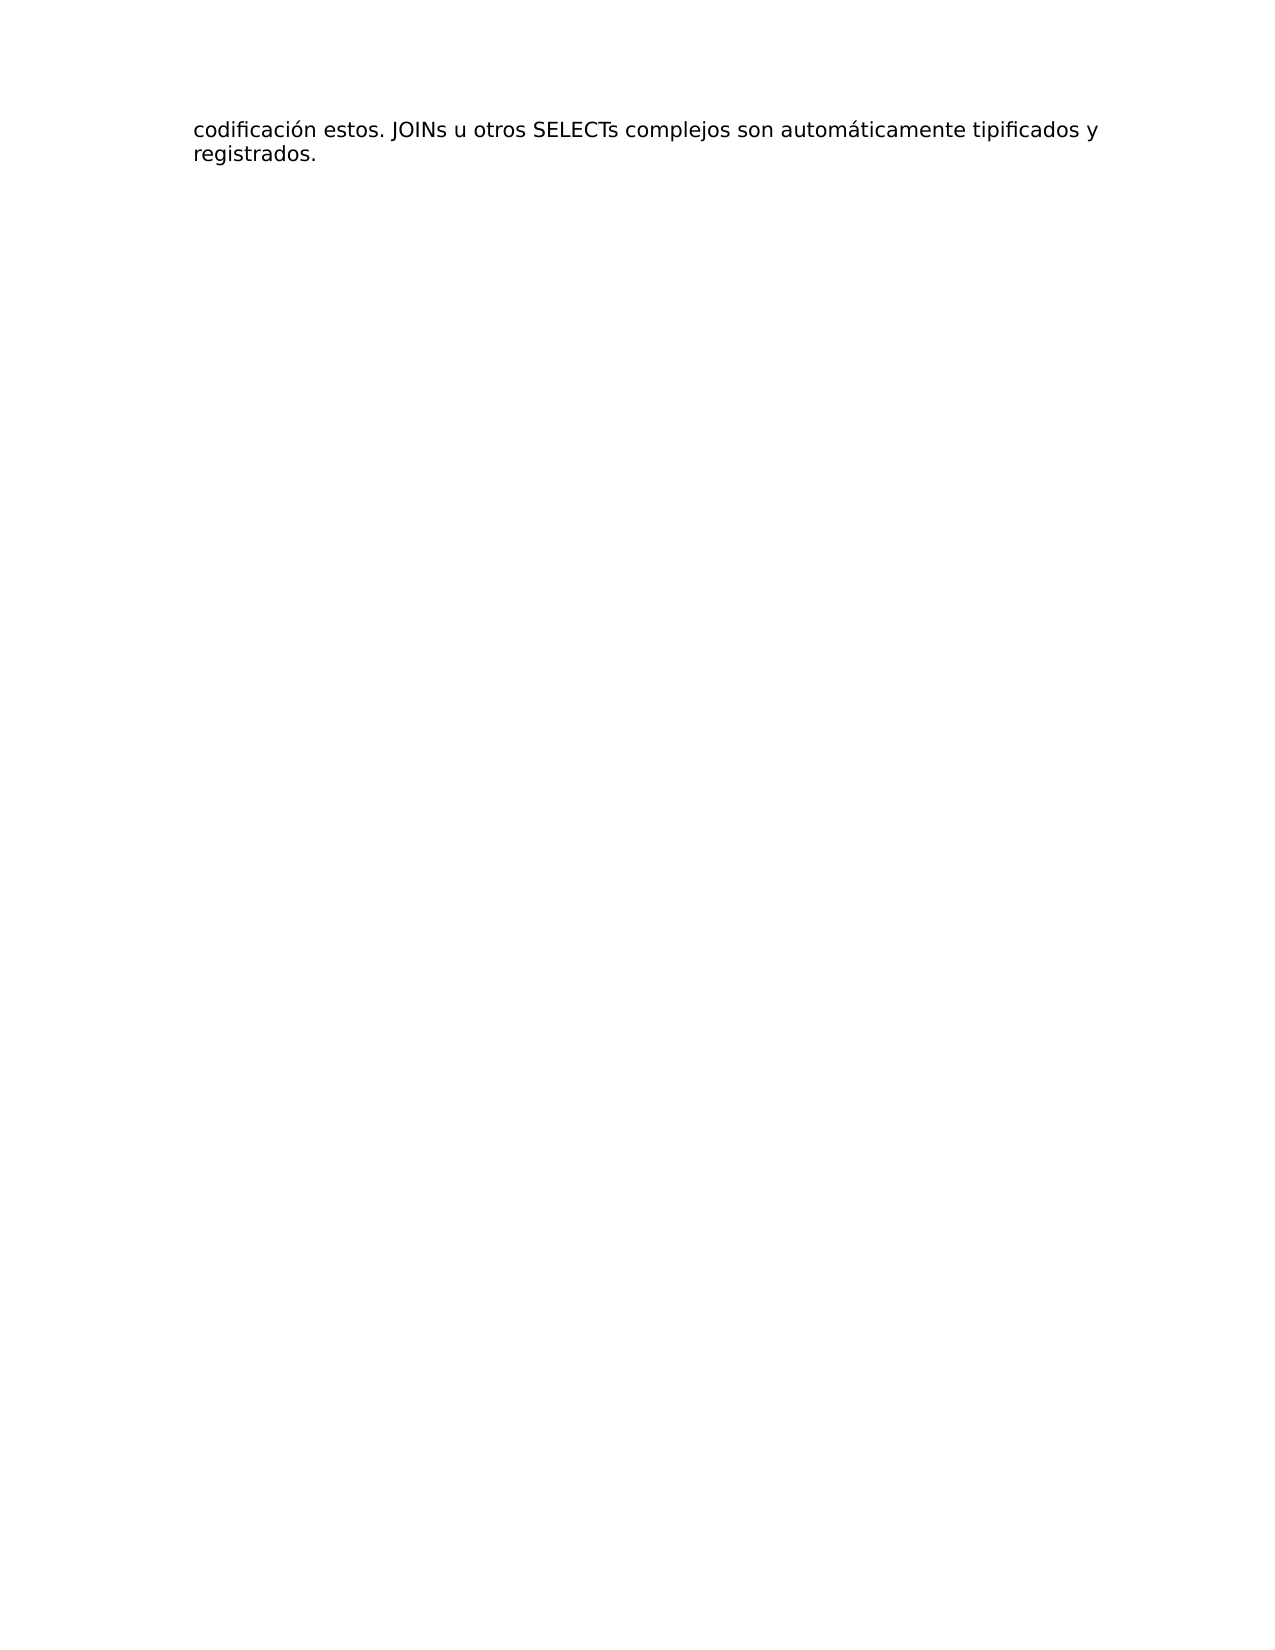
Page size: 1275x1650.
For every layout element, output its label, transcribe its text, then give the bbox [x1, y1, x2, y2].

list codificación estos. JOINs u otros SELECTs complejos son automáticamente tipificados y registrados. [156, 118, 1157, 167]
